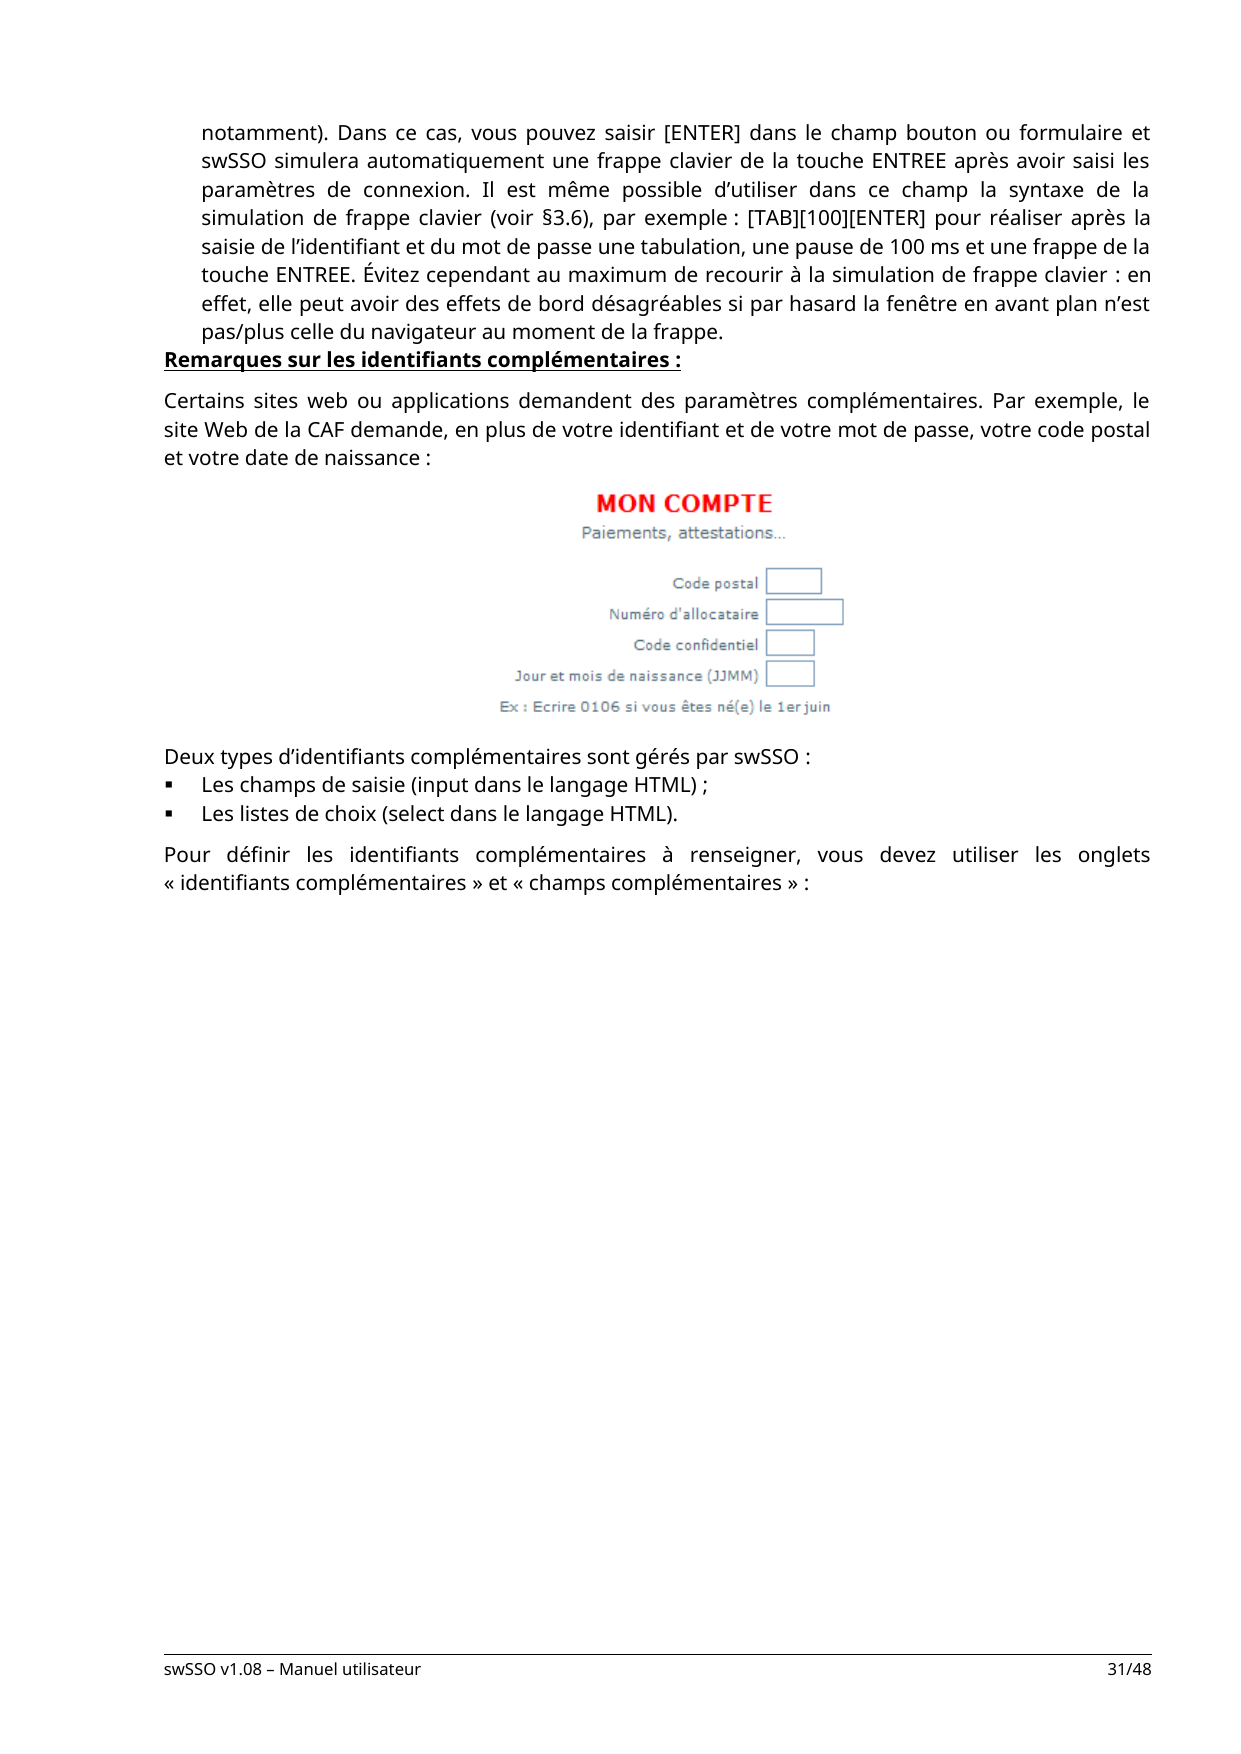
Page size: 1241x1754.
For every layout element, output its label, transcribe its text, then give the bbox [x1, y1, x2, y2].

list Deux types d’identifiants complémentaires sont gérés par swSSO : [164, 742, 1152, 771]
list Les champs de saisie (input dans le langage HTML) ; [164, 771, 1152, 799]
list Les listes de choix (select dans le langage HTML). [164, 799, 1152, 827]
list notamment). Dans ce cas, vous pouvez saisir [ENTER] dans le champ bouton ou formulaire et swSSO simulera automatiquement une frappe clavier de la touche ENTREE après avoir saisi les paramètres de connexion. Il est même possible d’utiliser dans ce champ la syntaxe de la simulation de frappe clavier (voir §3.6), par exemple : [TAB][100][ENTER] pour réaliser après la saisie de l’identifiant et du mot de passe une tabulation, une pause de 100 ms et une frappe de la touche ENTREE. Évitez cependant au maximum de recourir à la simulation de frappe clavier : en effet, elle peut avoir des effets de bord désagréables si par hasard la fenêtre en avant plan n’est pas/plus celle du navigateur au moment de la frappe. [164, 118, 1152, 346]
text Pour définir les identifiants complémentaires à renseigner, vous devez utiliser les onglets « identifiants complémentaires » et « champs complémentaires » : [164, 840, 1152, 897]
text Certains sites web ou applications demandent des paramètres complémentaires. Par exemple, le site Web de la CAF demande, en plus de votre identifiant et de votre mot de passe, votre code postal et votre date de naissance : [164, 387, 1152, 472]
list Remarques sur les identifiants complémentaires : [164, 346, 1152, 374]
picture [486, 481, 867, 734]
